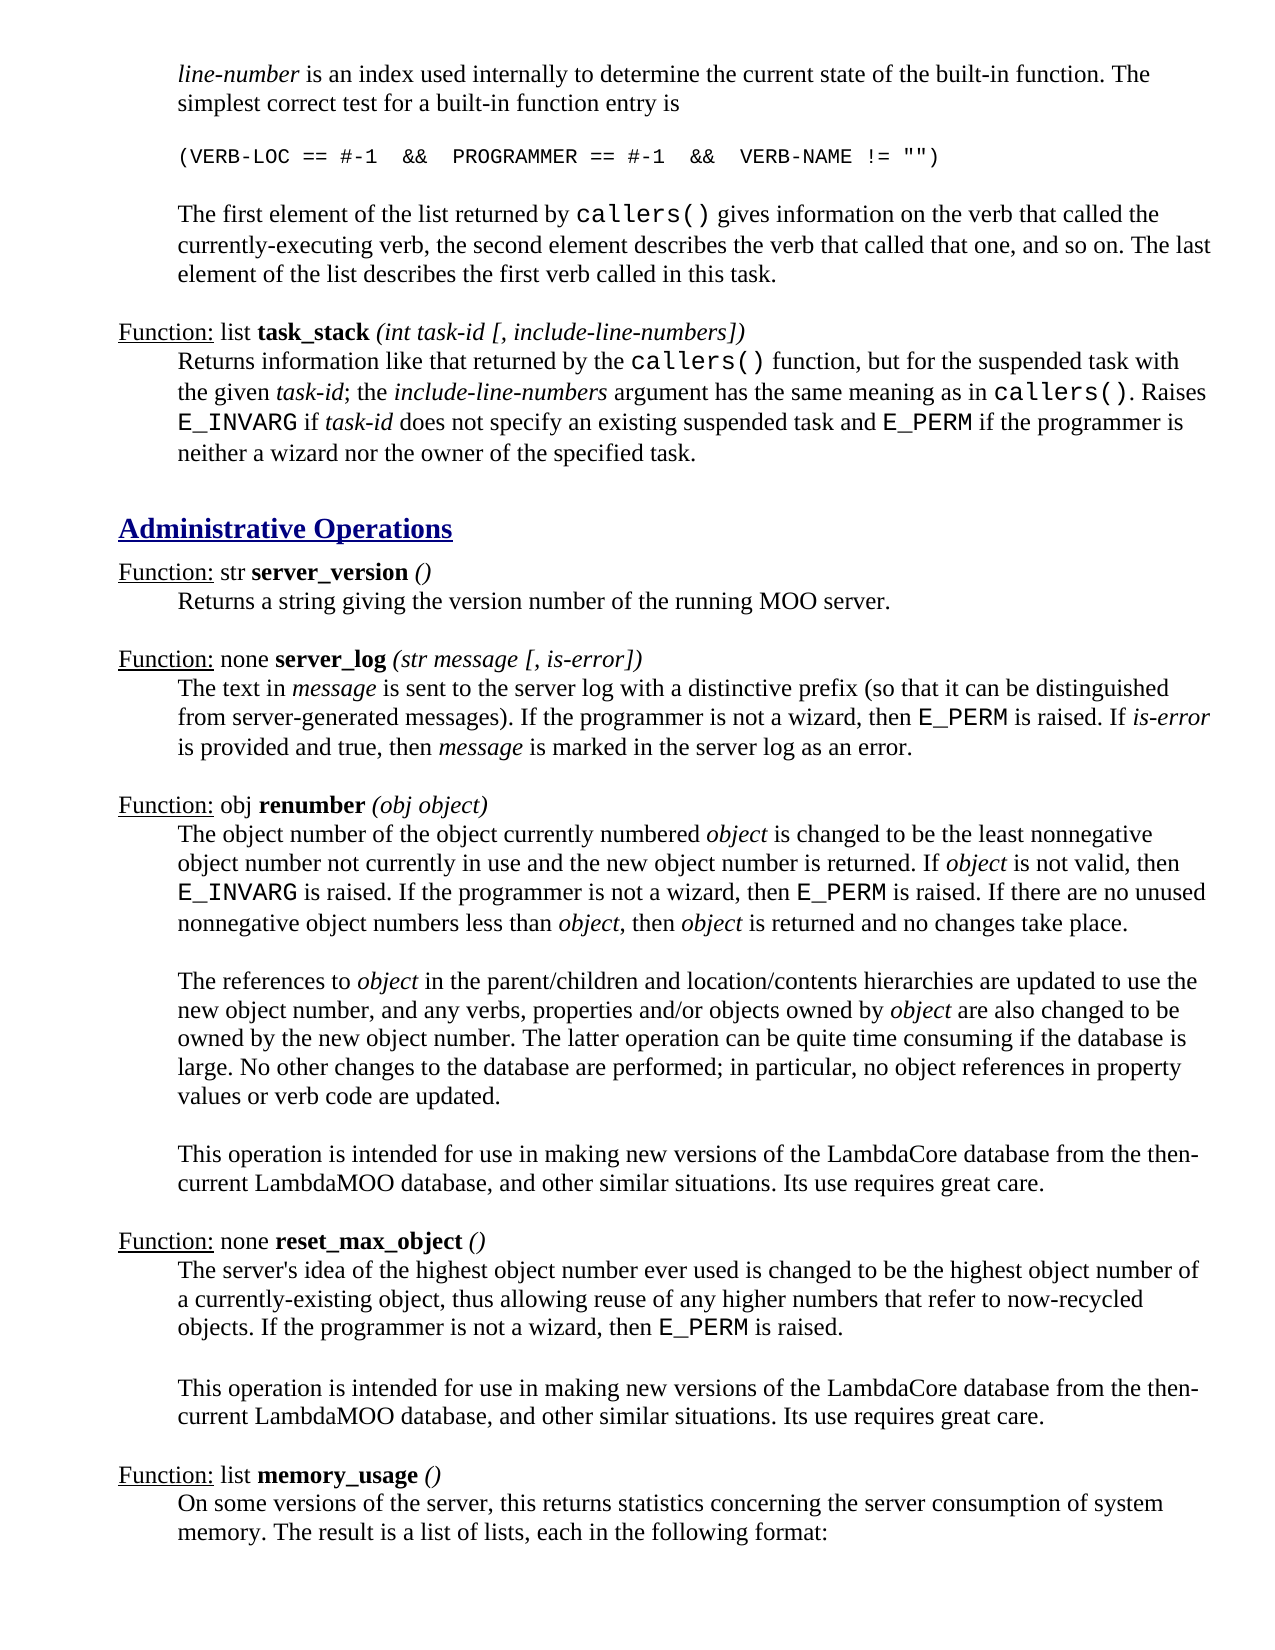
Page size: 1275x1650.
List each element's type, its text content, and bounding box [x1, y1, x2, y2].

list This operation is intended for use in making new versions of the LambdaCore database from the then-current LambdaMOO database, and other similar situations. Its use requires great care. [177, 1139, 1216, 1197]
list line-number is an index used internally to determine the current state of the built-in function. The simplest correct test for a built-in function entry is [177, 59, 1216, 117]
list The server's idea of the highest object number ever used is changed to be the highest object number of a currently-existing object, thus allowing reuse of any higher numbers that refer to now-recycled objects. If the programmer is not a wizard, then E_PERM is raised. [177, 1255, 1216, 1343]
subtitle Function: none server_log (str message [, is-error]) [118, 644, 1216, 673]
list On some versions of the server, this returns statistics concerning the server consumption of system memory. The result is a list of lists, each in the following format: [177, 1488, 1216, 1546]
subtitle Function: obj renumber (obj object) [118, 791, 1216, 819]
subtitle Function: none reset_max_object () [118, 1226, 1216, 1255]
list Returns a string giving the version number of the running MOO server. [177, 586, 1216, 614]
subtitle Function: list memory_usage () [118, 1460, 1216, 1488]
list The text in message is sent to the server log with a distinctive prefix (so that it can be distinguished from server-generated messages). If the programmer is not a wizard, then E_PERM is raised. If is-error is provided and true, then message is marked in the server log as an error. [177, 673, 1216, 761]
subtitle Administrative Operations [118, 511, 1216, 544]
list Returns information like that returned by the callers() function, but for the suspended task with the given task-id; the include-line-numbers argument has the same meaning as in callers(). Raises E_INVARG if task-id does not specify an existing suspended task and E_PERM if the programmer is neither a wizard nor the owner of the specified task. [177, 346, 1216, 467]
subtitle Function: str server_version () [118, 557, 1216, 586]
list This operation is intended for use in making new versions of the LambdaCore database from the then-current LambdaMOO database, and other similar situations. Its use requires great care. [177, 1373, 1216, 1430]
text (VERB-LOC == #-1 && PROGRAMMER == #-1 && VERB-NAME != "") [177, 146, 1216, 170]
list The references to object in the parent/children and location/contents hierarchies are updated to use the new object number, and any verbs, properties and/or objects owned by object are also changed to be owned by the new object number. The latter operation can be quite time consuming if the database is large. No other changes to the database are performed; in particular, no object references in property values or verb code are updated. [177, 966, 1216, 1110]
subtitle Function: list task_stack (int task-id [, include-line-numbers]) [118, 317, 1216, 346]
list The object number of the object currently numbered object is changed to be the least nonnegative object number not currently in use and the new object number is returned. If object is not valid, then E_INVARG is raised. If the programmer is not a wizard, then E_PERM is raised. If there are no unused nonnegative object numbers less than object, then object is returned and no changes take place. [177, 819, 1216, 936]
list The first element of the list returned by callers() gives information on the verb that called the currently-executing verb, the second element describes the verb that called that one, and so on. The last element of the list describes the first verb called in this task. [177, 199, 1216, 287]
